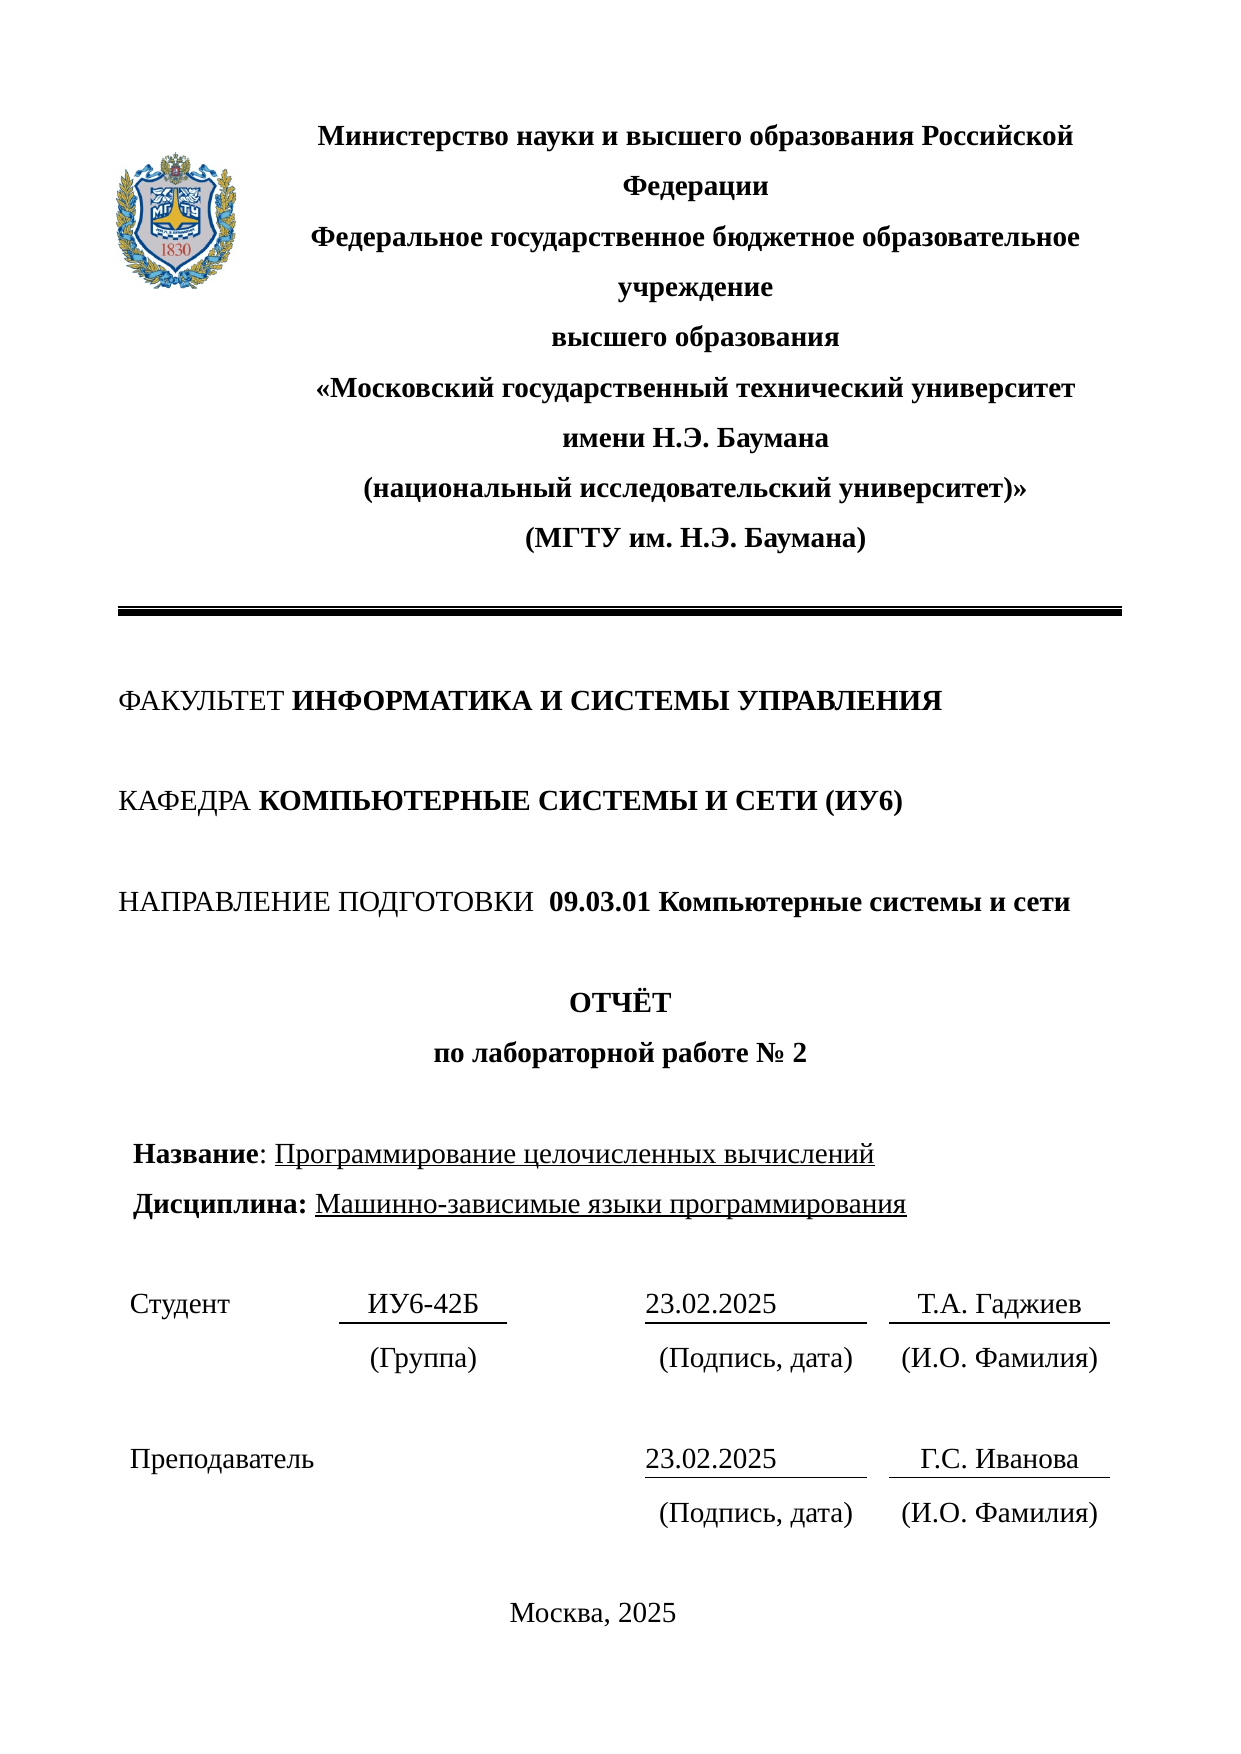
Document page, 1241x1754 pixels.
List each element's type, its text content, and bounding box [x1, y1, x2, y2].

table_header Министерство науки и высшего образования Российской Федерации Федеральное государственное бюджетное образовательное учреждение высшего образования «Московский государственный технический университет имени Н.Э. Баумана (национальный исследовательский университет)» (МГТУ им. Н.Э. Баумана) [254, 118, 1137, 571]
text НАПРАВЛЕНИЕ ПОДГОТОВКИ 09.03.01 Компьютерные системы и сети [118, 884, 1122, 918]
text Москва, 2025 [118, 1595, 1122, 1629]
text КАФЕДРА Компьютерные системы и сети (ИУ6) [118, 783, 1122, 817]
table_header Студент [118, 1287, 328, 1341]
table_cell (Группа) [328, 1341, 519, 1391]
table_cell (И.О. Фамилия) [878, 1341, 1121, 1391]
table_cell [519, 1495, 634, 1545]
table_cell [878, 1391, 1121, 1441]
table_header 23.02.2025 [634, 1287, 878, 1341]
table_cell [328, 1391, 519, 1441]
table_cell (Подпись, дата) [634, 1341, 878, 1391]
table_header ИУ6-42Б [328, 1287, 519, 1341]
text ФАКУЛЬТЕТ Информатика и системы управления [118, 683, 1122, 716]
table_cell [118, 1341, 328, 1391]
table_cell [519, 1391, 634, 1441]
text Название: Программирование целочисленных вычислений [133, 1136, 1122, 1169]
table_cell (Подпись, дата) [634, 1495, 878, 1545]
text Дисциплина: Машинно-зависимые языки программирования [133, 1186, 1122, 1219]
text ОТЧЁТ [118, 985, 1122, 1018]
table_cell [519, 1341, 634, 1391]
table_header [519, 1287, 634, 1341]
table_cell [328, 1495, 519, 1545]
table_cell [519, 1441, 634, 1495]
table_cell [118, 1391, 328, 1441]
table_cell [118, 1495, 328, 1545]
text по лабораторной работе № 2 [118, 1035, 1122, 1069]
table_cell [328, 1441, 519, 1495]
table_header Т.А. Гаджиев [878, 1287, 1121, 1341]
table_cell Г.С. Иванова [878, 1441, 1121, 1495]
table_cell Преподаватель [118, 1441, 328, 1495]
table_cell 23.02.2025 [634, 1441, 878, 1495]
table_cell [634, 1391, 878, 1441]
table_cell (И.О. Фамилия) [878, 1495, 1121, 1545]
table_header [107, 118, 254, 571]
picture [115, 152, 237, 289]
